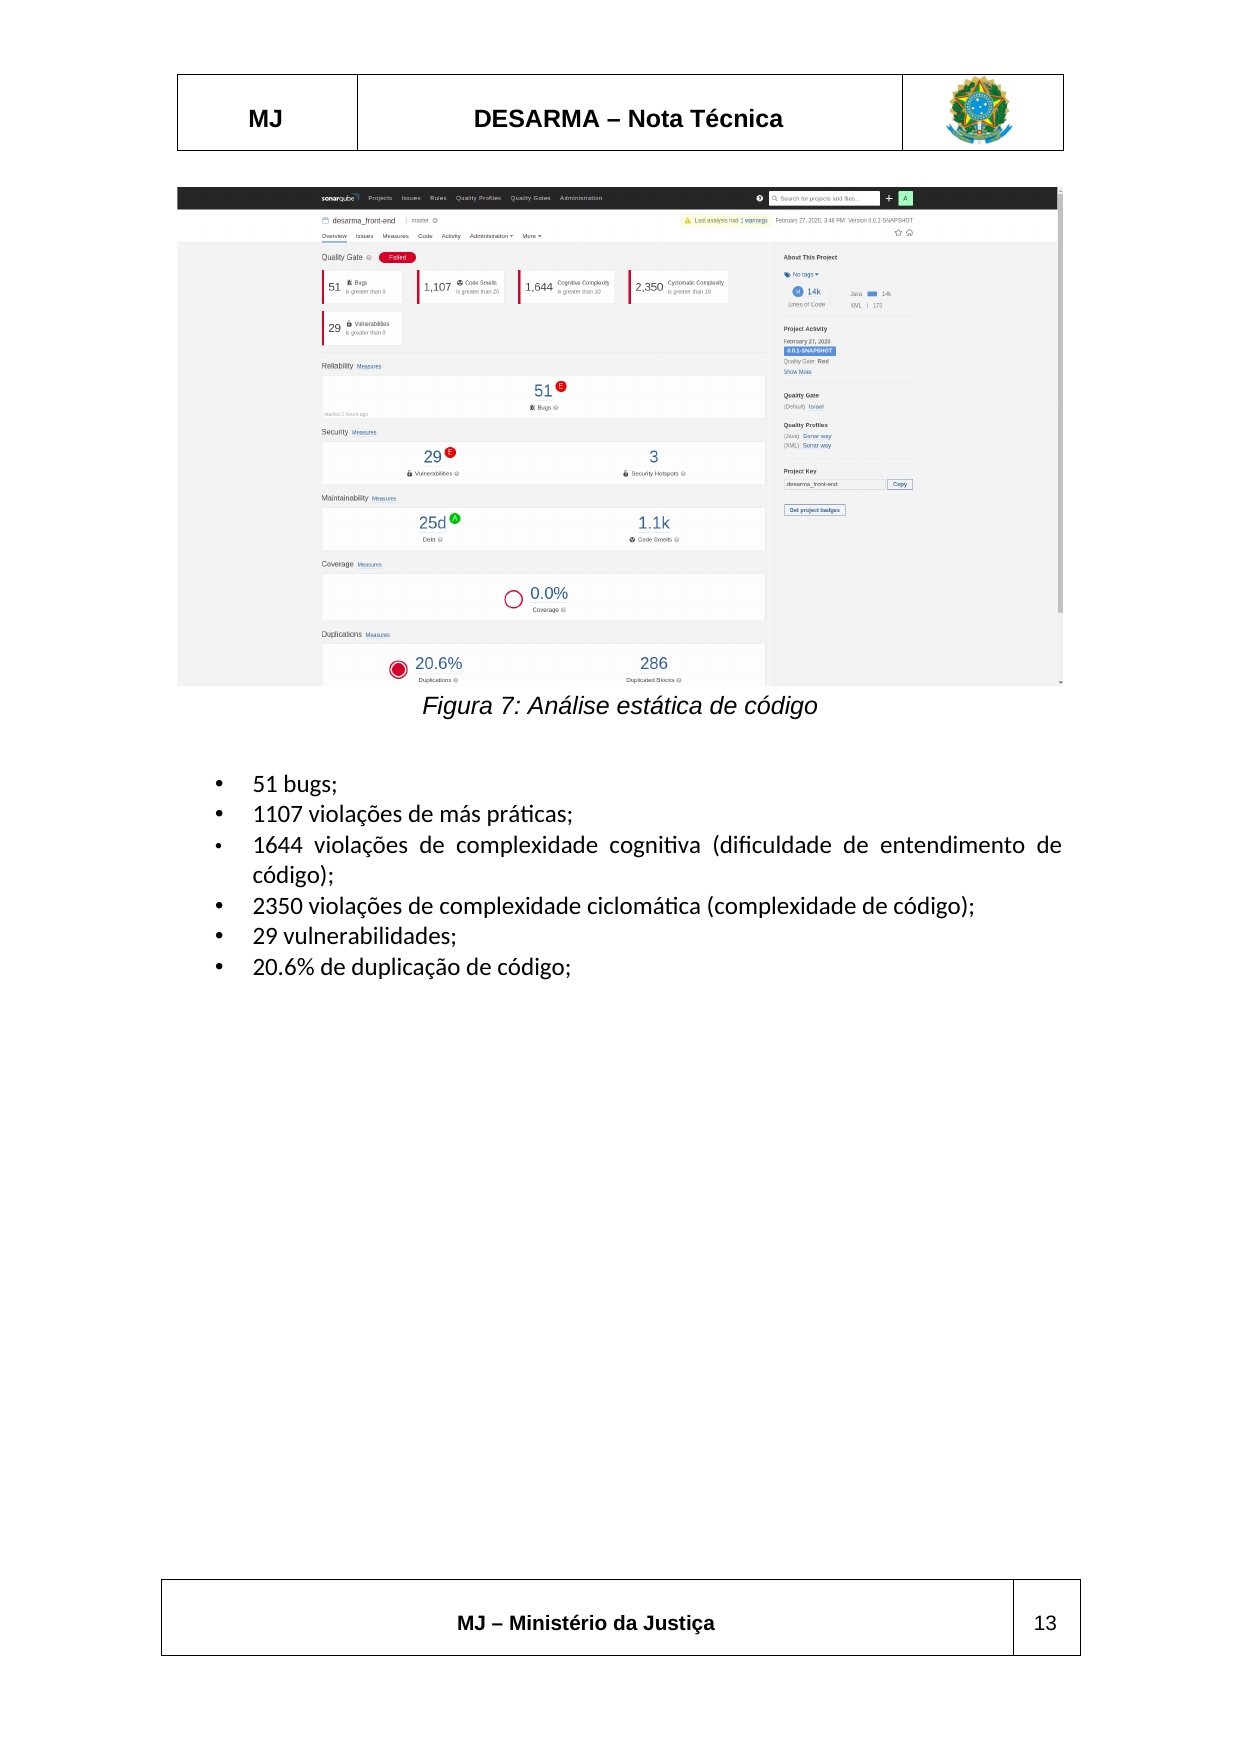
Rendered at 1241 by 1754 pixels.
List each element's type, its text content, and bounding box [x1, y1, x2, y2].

list 1107 violações de más práticas; [215, 798, 1063, 829]
list 51 bugs; [215, 768, 1063, 798]
list 1644 violações de complexidade cognitiva (dificuldade de entendimento de código); [215, 829, 1063, 890]
list 29 vulnerabilidades; [215, 920, 1063, 951]
list 20.6% de duplicação de código; [215, 951, 1063, 981]
list 2350 violações de complexidade ciclomática (complexidade de código); [215, 890, 1063, 920]
text Figura 7: Análise estática de código [177, 686, 1063, 720]
picture [944, 75, 1020, 149]
picture [177, 187, 1063, 686]
